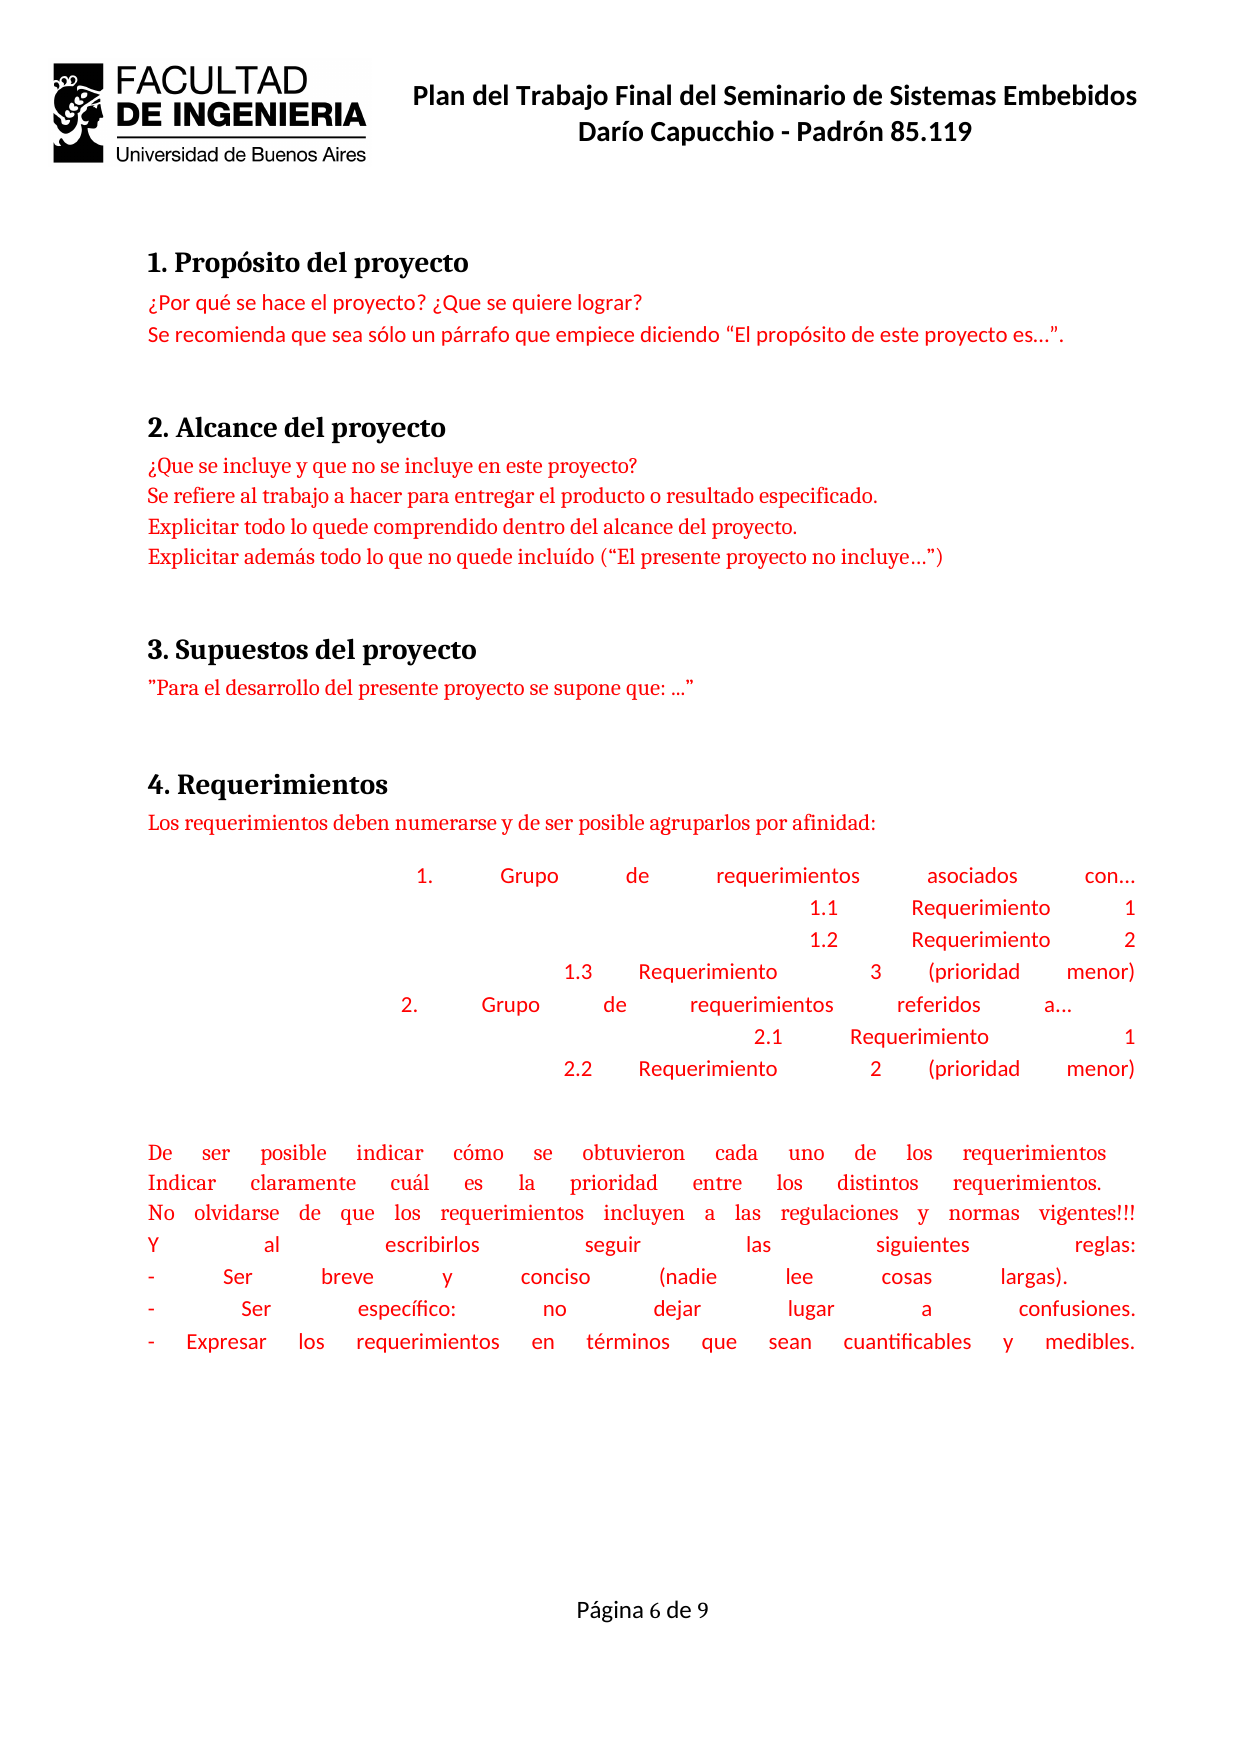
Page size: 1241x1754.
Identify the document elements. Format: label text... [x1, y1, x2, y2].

text Los requerimientos deben numerarse y de ser posible agruparlos por afinidad: [148, 810, 1137, 836]
subtitle 4. Requerimientos [148, 734, 1137, 802]
text 1. Grupo de requerimientos asociados con... 1.1 Requerimiento 1 1.2 Requerimiento 2 1.3 Requerimiento 3 (prioridad menor) 2. Grupo de requerimientos referidos a... 2.1 Requerimiento 1 2.2 Requerimiento 2 (prioridad menor) [148, 861, 1137, 1114]
text ”Para el desarrollo del presente proyecto se supone que: ...” [148, 675, 1137, 701]
text ¿Que se incluye y que no se incluye en este proyecto? Se refiere al trabajo a hacer para entregar el producto o resultado especificado. Explicitar todo lo quede comprendido dentro del alcance del proyecto. Explicitar además todo lo que no quede incluído (“El presente proyecto no incluye…”) [148, 453, 1137, 600]
text ¿Por qué se hace el proyecto? ¿Que se quiere lograr? Se recomienda que sea sólo un párrafo que empiece diciendo “El propósito de este proyecto es…”. [148, 288, 1137, 378]
subtitle 2. Alcance del proyecto [148, 411, 1137, 445]
subtitle 3. Supuestos del proyecto [148, 633, 1137, 667]
subtitle 1. Propósito del proyecto [148, 246, 1137, 279]
picture [48, 58, 372, 167]
text De ser posible indicar cómo se obtuvieron cada uno de los requerimientos Indicar claramente cuál es la prioridad entre los distintos requerimientos. No olvidarse de que los requerimientos incluyen a las regulaciones y normas vigentes!!! Y al escribirlos seguir las siguientes reglas: - Ser breve y conciso (nadie lee cosas largas). - Ser específico: no dejar lugar a confusiones. - Expresar los requerimientos en términos que sean cuantificables y medibles. [148, 1139, 1137, 1385]
